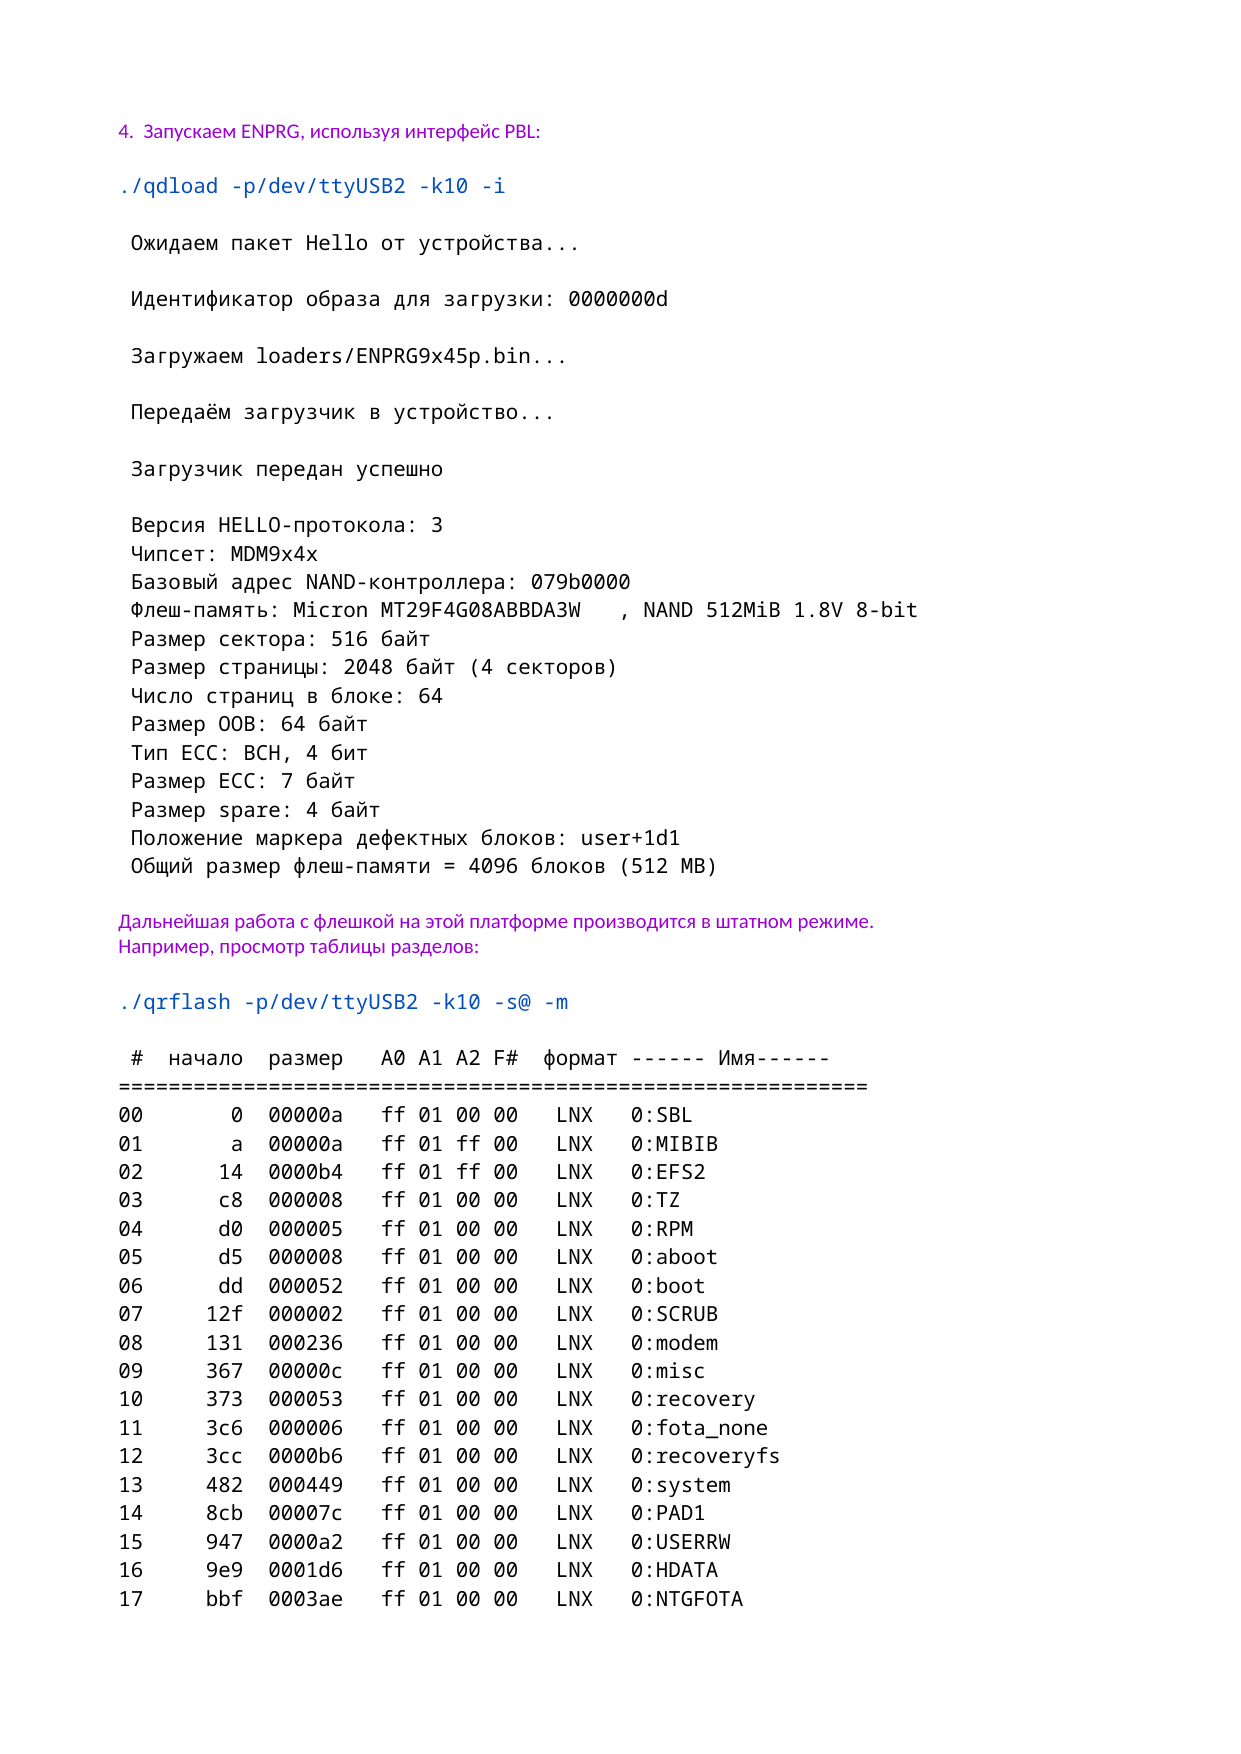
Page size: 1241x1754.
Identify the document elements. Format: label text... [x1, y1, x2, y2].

text Общий размер флеш-памяти = 4096 блоков (512 MB) [118, 852, 1122, 880]
text Дальнейшая работа с флешкой на этой платформе производится в штатном режиме. [118, 908, 1122, 933]
text 4. Запускаем ENPRG, используя интерфейс PBL: [118, 118, 1122, 143]
text Положение маркера дефектных блоков: user+1d1 [118, 823, 1122, 852]
text 05 d5 000008 ff 01 00 00 LNX 0:aboot [118, 1242, 1122, 1271]
text Флеш-память: Micron MT29F4G08ABBDA3W , NAND 512MiB 1.8V 8-bit [118, 596, 1122, 624]
text 06 dd 000052 ff 01 00 00 LNX 0:boot [118, 1271, 1122, 1299]
text Размер ЕСС: 7 байт [118, 766, 1122, 795]
text 09 367 00000c ff 01 00 00 LNX 0:misc [118, 1356, 1122, 1384]
text ============================================================ [118, 1072, 1122, 1100]
text 03 c8 000008 ff 01 00 00 LNX 0:TZ [118, 1186, 1122, 1214]
text Идентификатор образа для загрузки: 0000000d [118, 284, 1122, 313]
text 11 3c6 000006 ff 01 00 00 LNX 0:fota_none [118, 1413, 1122, 1441]
text Размер сектора: 516 байт [118, 624, 1122, 652]
text 07 12f 000002 ff 01 00 00 LNX 0:SCRUB [118, 1299, 1122, 1328]
text 14 8cb 00007c ff 01 00 00 LNX 0:PAD1 [118, 1498, 1122, 1527]
text 04 d0 000005 ff 01 00 00 LNX 0:RPM [118, 1214, 1122, 1242]
text 17 bbf 0003ae ff 01 00 00 LNX 0:NTGFOTA [118, 1584, 1122, 1612]
text Чипсет: MDM9x4x [118, 539, 1122, 567]
text 08 131 000236 ff 01 00 00 LNX 0:modem [118, 1328, 1122, 1356]
text 15 947 0000a2 ff 01 00 00 LNX 0:USERRW [118, 1527, 1122, 1555]
text Например, просмотр таблицы разделов: [118, 933, 1122, 959]
text Загружаем loaders/ENPRG9x45p.bin... [118, 341, 1122, 369]
text 00 0 00000a ff 01 00 00 LNX 0:SBL [118, 1100, 1122, 1129]
text Базовый адрес NAND-контроллера: 079b0000 [118, 567, 1122, 596]
text ./qdload -p/dev/ttyUSB2 -k10 -i [118, 172, 1122, 200]
text ./qrflash -p/dev/ttyUSB2 -k10 -s@ -m [118, 987, 1122, 1015]
text 12 3cc 0000b6 ff 01 00 00 LNX 0:recoveryfs [118, 1441, 1122, 1470]
text 01 a 00000a ff 01 ff 00 LNX 0:MIBIB [118, 1129, 1122, 1157]
text Размер spare: 4 байт [118, 795, 1122, 823]
text Число страниц в блоке: 64 [118, 681, 1122, 709]
text # начало размер A0 A1 A2 F# формат ------ Имя------ [118, 1043, 1122, 1072]
text Размер страницы: 2048 байт (4 секторов) [118, 652, 1122, 681]
text 02 14 0000b4 ff 01 ff 00 LNX 0:EFS2 [118, 1157, 1122, 1186]
text Загрузчик передан успешно [118, 454, 1122, 482]
text Тип ECC: BCH, 4 бит [118, 738, 1122, 766]
text Ожидаем пакет Hello от устройства... [118, 228, 1122, 256]
text Передаём загрузчик в устройство... [118, 397, 1122, 426]
text Версия HELLO-протокола: 3 [118, 510, 1122, 539]
text 10 373 000053 ff 01 00 00 LNX 0:recovery [118, 1384, 1122, 1413]
text Размер OOB: 64 байт [118, 709, 1122, 738]
text 16 9e9 0001d6 ff 01 00 00 LNX 0:HDATA [118, 1555, 1122, 1584]
text 13 482 000449 ff 01 00 00 LNX 0:system [118, 1470, 1122, 1498]
